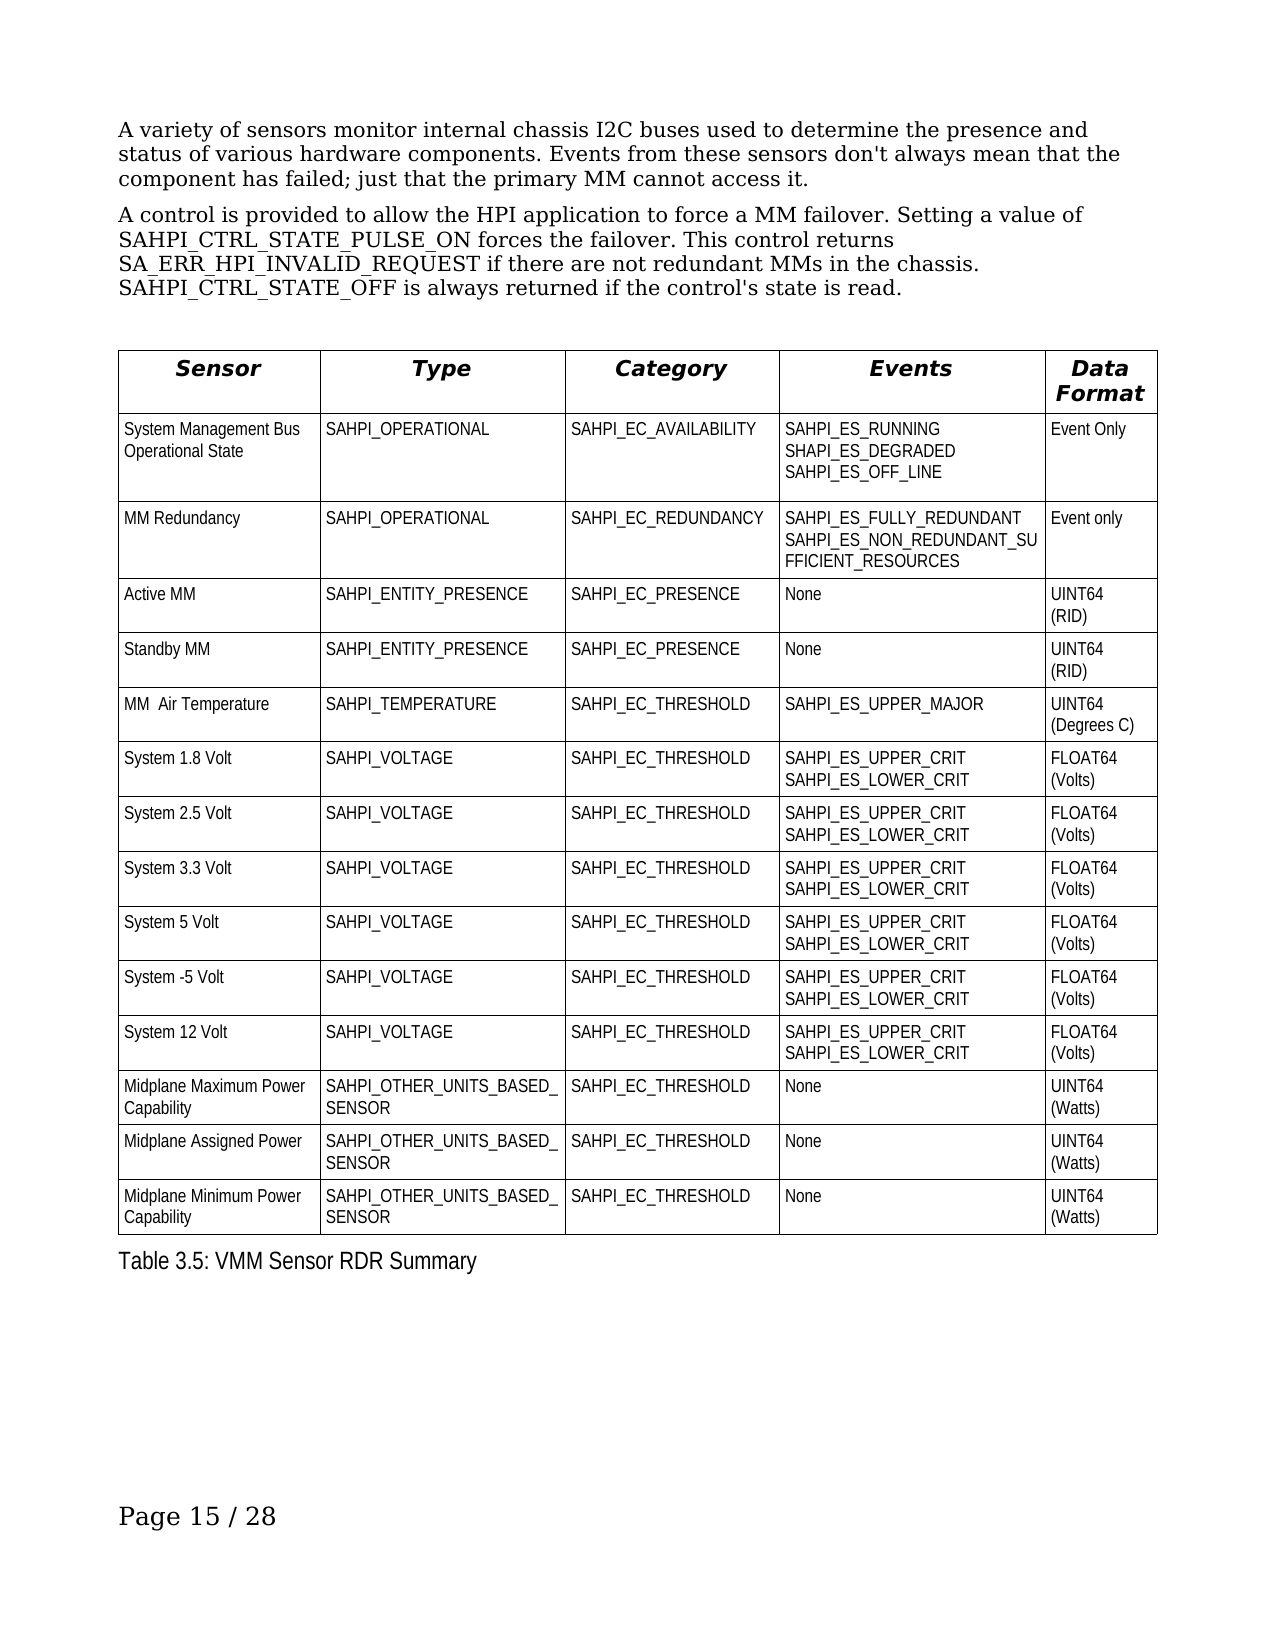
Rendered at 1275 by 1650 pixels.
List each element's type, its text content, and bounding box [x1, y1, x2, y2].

table_cell SAHPI_VOLTAGE [321, 961, 565, 1015]
table_cell MM Air Temperature [119, 688, 320, 741]
table_cell SAHPI_EC_THRESHOLD [566, 742, 779, 796]
table_cell SAHPI_VOLTAGE [321, 742, 565, 796]
text A variety of sensors monitor internal chassis I2C buses used to determine the presence and status of various hardware components. Events from these sensors don't always mean that the component has failed; just that the primary MM cannot access it. [118, 118, 1157, 191]
table_cell SAHPI_ES_UPPER_MAJOR [780, 688, 1045, 741]
table_cell UINT64 (Degrees C) [1046, 688, 1157, 741]
table_cell Event only [1046, 502, 1157, 577]
table_cell None [780, 579, 1045, 632]
table_cell SAHPI_TEMPERATURE [321, 688, 565, 741]
table_cell System 3.3 Volt [119, 852, 320, 906]
table_header Category [566, 351, 779, 412]
table_cell FLOAT64 (Volts) [1046, 961, 1157, 1015]
table_cell None [780, 1180, 1045, 1234]
table_cell System 1.8 Volt [119, 742, 320, 796]
table_cell System 2.5 Volt [119, 797, 320, 851]
table_cell Midplane Minimum Power Capability [119, 1180, 320, 1234]
table_cell UINT64 (Watts) [1046, 1071, 1157, 1124]
table_header Sensor [119, 351, 320, 412]
table_cell SAHPI_OTHER_UNITS_BASED_SENSOR [321, 1180, 565, 1234]
table_cell SAHPI_OPERATIONAL [321, 502, 565, 577]
table_cell UINT64 (Watts) [1046, 1180, 1157, 1234]
table_cell SAHPI_EC_PRESENCE [566, 579, 779, 632]
table_cell UINT64 (RID) [1046, 579, 1157, 632]
table_cell SAHPI_EC_THRESHOLD [566, 1125, 779, 1179]
table_cell SAHPI_EC_REDUNDANCY [566, 502, 779, 577]
table_cell SAHPI_ENTITY_PRESENCE [321, 633, 565, 687]
table_cell SAHPI_EC_THRESHOLD [566, 1016, 779, 1069]
table_cell UINT64 (RID) [1046, 633, 1157, 687]
table_cell SAHPI_EC_THRESHOLD [566, 1071, 779, 1124]
table_cell SAHPI_EC_THRESHOLD [566, 852, 779, 906]
table_cell None [780, 1125, 1045, 1179]
table_cell UINT64 (Watts) [1046, 1125, 1157, 1179]
table_cell Midplane Assigned Power [119, 1125, 320, 1179]
table_header Data Format [1046, 351, 1157, 412]
table_cell SAHPI_ES_FULLY_REDUNDANT SAHPI_ES_NON_REDUNDANT_SUFFICIENT_RESOURCES [780, 502, 1045, 577]
table_cell System Management Bus Operational State [119, 414, 320, 501]
table_cell FLOAT64 (Volts) [1046, 797, 1157, 851]
table_cell None [780, 1071, 1045, 1124]
table_cell System 12 Volt [119, 1016, 320, 1069]
table_cell FLOAT64 (Volts) [1046, 852, 1157, 906]
table_cell SAHPI_ES_UPPER_CRIT SAHPI_ES_LOWER_CRIT [780, 742, 1045, 796]
table_cell SAHPI_ES_UPPER_CRIT SAHPI_ES_LOWER_CRIT [780, 1016, 1045, 1069]
table_cell FLOAT64 (Volts) [1046, 1016, 1157, 1069]
table_cell SAHPI_VOLTAGE [321, 1016, 565, 1069]
table_cell SAHPI_ES_RUNNING SHAPI_ES_DEGRADED SAHPI_ES_OFF_LINE [780, 414, 1045, 501]
table_cell Active MM [119, 579, 320, 632]
table_cell SAHPI_EC_THRESHOLD [566, 907, 779, 960]
table_cell Standby MM [119, 633, 320, 687]
table_cell None [780, 633, 1045, 687]
table_cell SAHPI_ES_UPPER_CRIT SAHPI_ES_LOWER_CRIT [780, 852, 1045, 906]
table_header Events [780, 351, 1045, 412]
table_cell SAHPI_VOLTAGE [321, 907, 565, 960]
table_cell SAHPI_ENTITY_PRESENCE [321, 579, 565, 632]
table_cell Midplane Maximum Power Capability [119, 1071, 320, 1124]
table_cell SAHPI_OTHER_UNITS_BASED_SENSOR [321, 1125, 565, 1179]
table_cell SAHPI_EC_AVAILABILITY [566, 414, 779, 501]
table_cell SAHPI_EC_THRESHOLD [566, 1180, 779, 1234]
table_cell SAHPI_VOLTAGE [321, 797, 565, 851]
table_cell SAHPI_VOLTAGE [321, 852, 565, 906]
table_cell SAHPI_ES_UPPER_CRIT SAHPI_ES_LOWER_CRIT [780, 961, 1045, 1015]
table_cell SAHPI_EC_PRESENCE [566, 633, 779, 687]
table_cell System -5 Volt [119, 961, 320, 1015]
table_cell SAHPI_EC_THRESHOLD [566, 961, 779, 1015]
table_cell System 5 Volt [119, 907, 320, 960]
table_cell SAHPI_OTHER_UNITS_BASED_SENSOR [321, 1071, 565, 1124]
table_cell FLOAT64 (Volts) [1046, 907, 1157, 960]
table_cell SAHPI_OPERATIONAL [321, 414, 565, 501]
text A control is provided to allow the HPI application to force a MM failover. Setting a value of SAHPI_CTRL_STATE_PULSE_ON forces the failover. This control returns SA_ERR_HPI_INVALID_REQUEST if there are not redundant MMs in the chassis. SAHPI_CTRL_STATE_OFF is always returned if the control's state is read. [118, 203, 1157, 301]
table_cell SAHPI_ES_UPPER_CRIT SAHPI_ES_LOWER_CRIT [780, 797, 1045, 851]
table_cell MM Redundancy [119, 502, 320, 577]
table_cell FLOAT64 (Volts) [1046, 742, 1157, 796]
table_cell Event Only [1046, 414, 1157, 501]
table_header Type [321, 351, 565, 412]
table_cell SAHPI_EC_THRESHOLD [566, 797, 779, 851]
table_cell SAHPI_EC_THRESHOLD [566, 688, 779, 741]
table_cell SAHPI_ES_UPPER_CRIT SAHPI_ES_LOWER_CRIT [780, 907, 1045, 960]
text Table 3.5: VMM Sensor RDR Summary [118, 1246, 1157, 1275]
